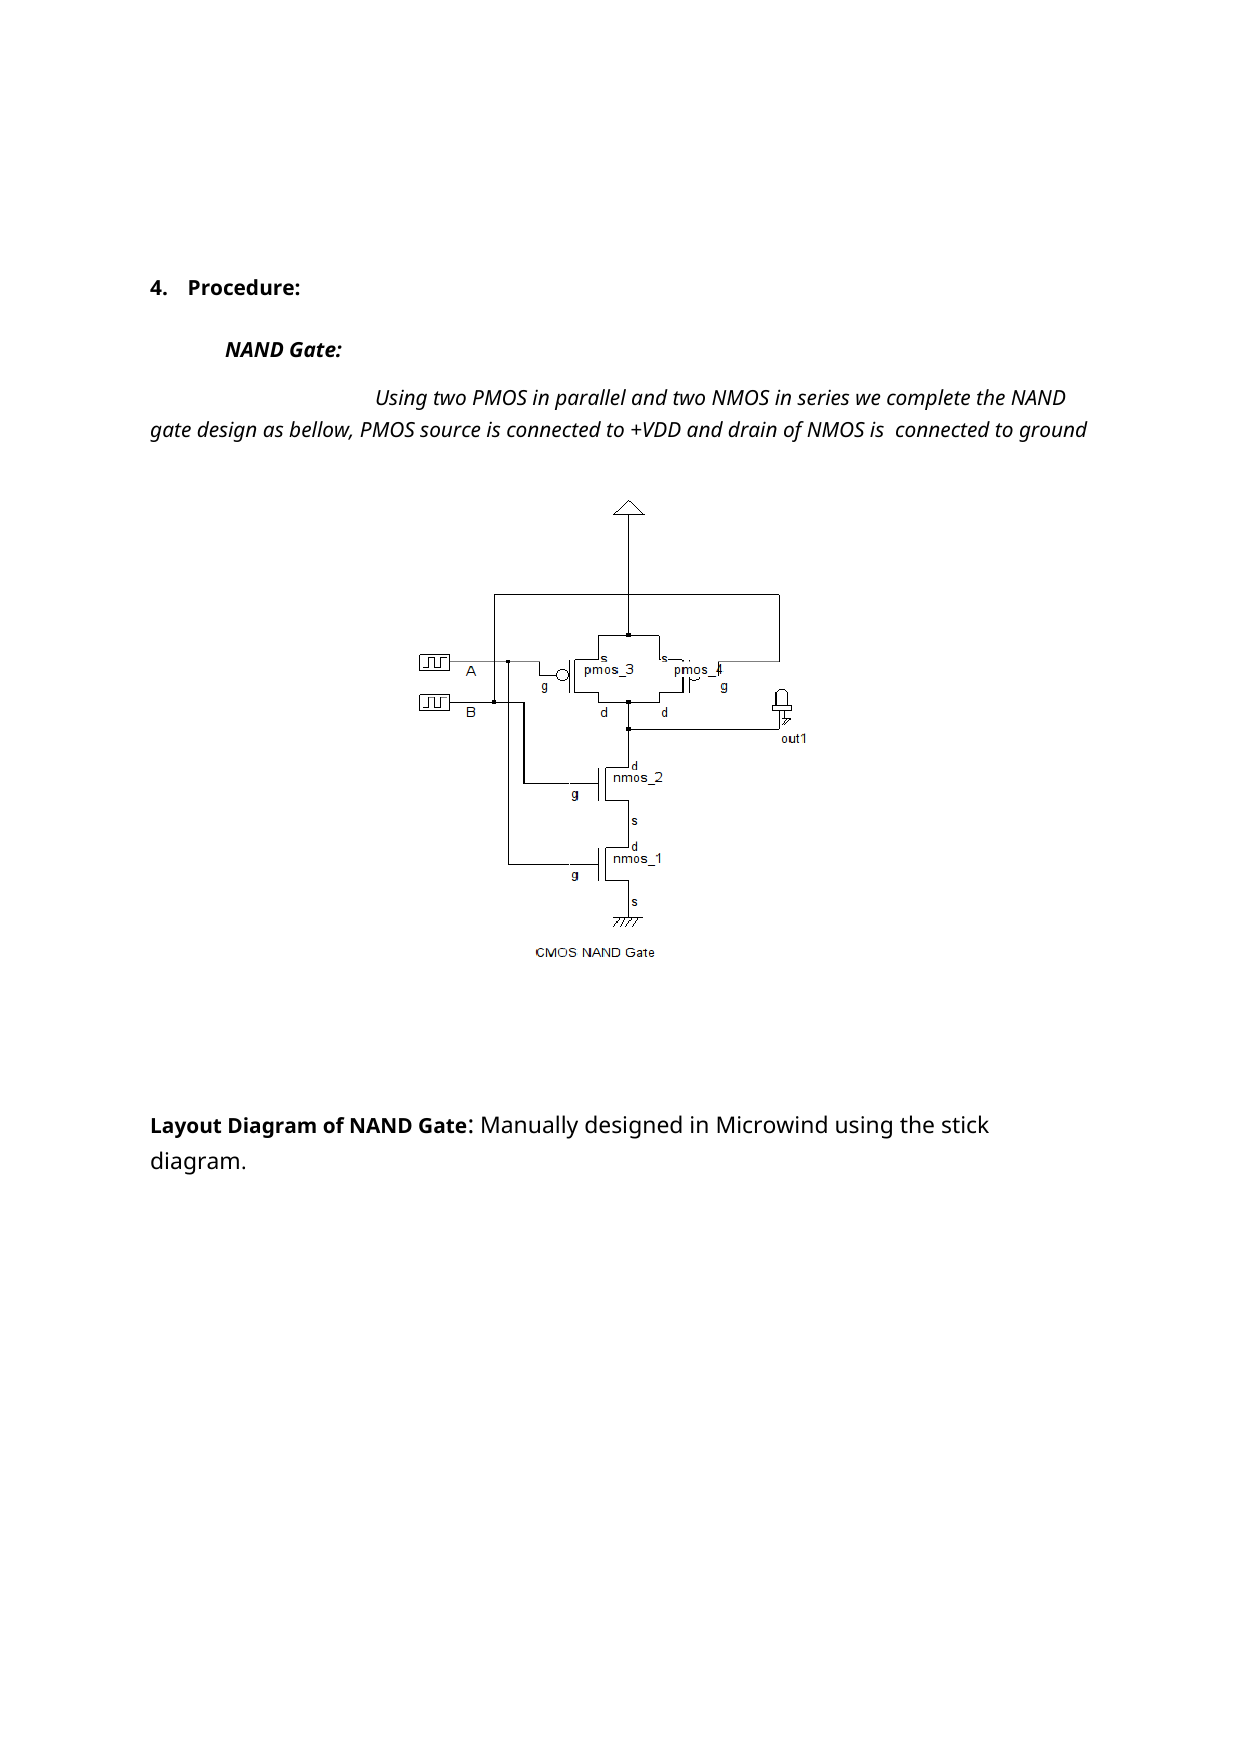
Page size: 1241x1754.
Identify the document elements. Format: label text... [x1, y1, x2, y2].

text Using two PMOS in parallel and two NMOS in series we complete the NAND gate design as bellow, PMOS source is connected to +VDD and drain of NMOS is connected to ground [150, 383, 1090, 444]
picture [405, 482, 830, 986]
text NAND Gate: [150, 335, 1090, 364]
text Layout Diagram of NAND Gate: Manually designed in Microwind using the stick diagram. [150, 1107, 1090, 1177]
list Procedure: [150, 273, 1090, 302]
